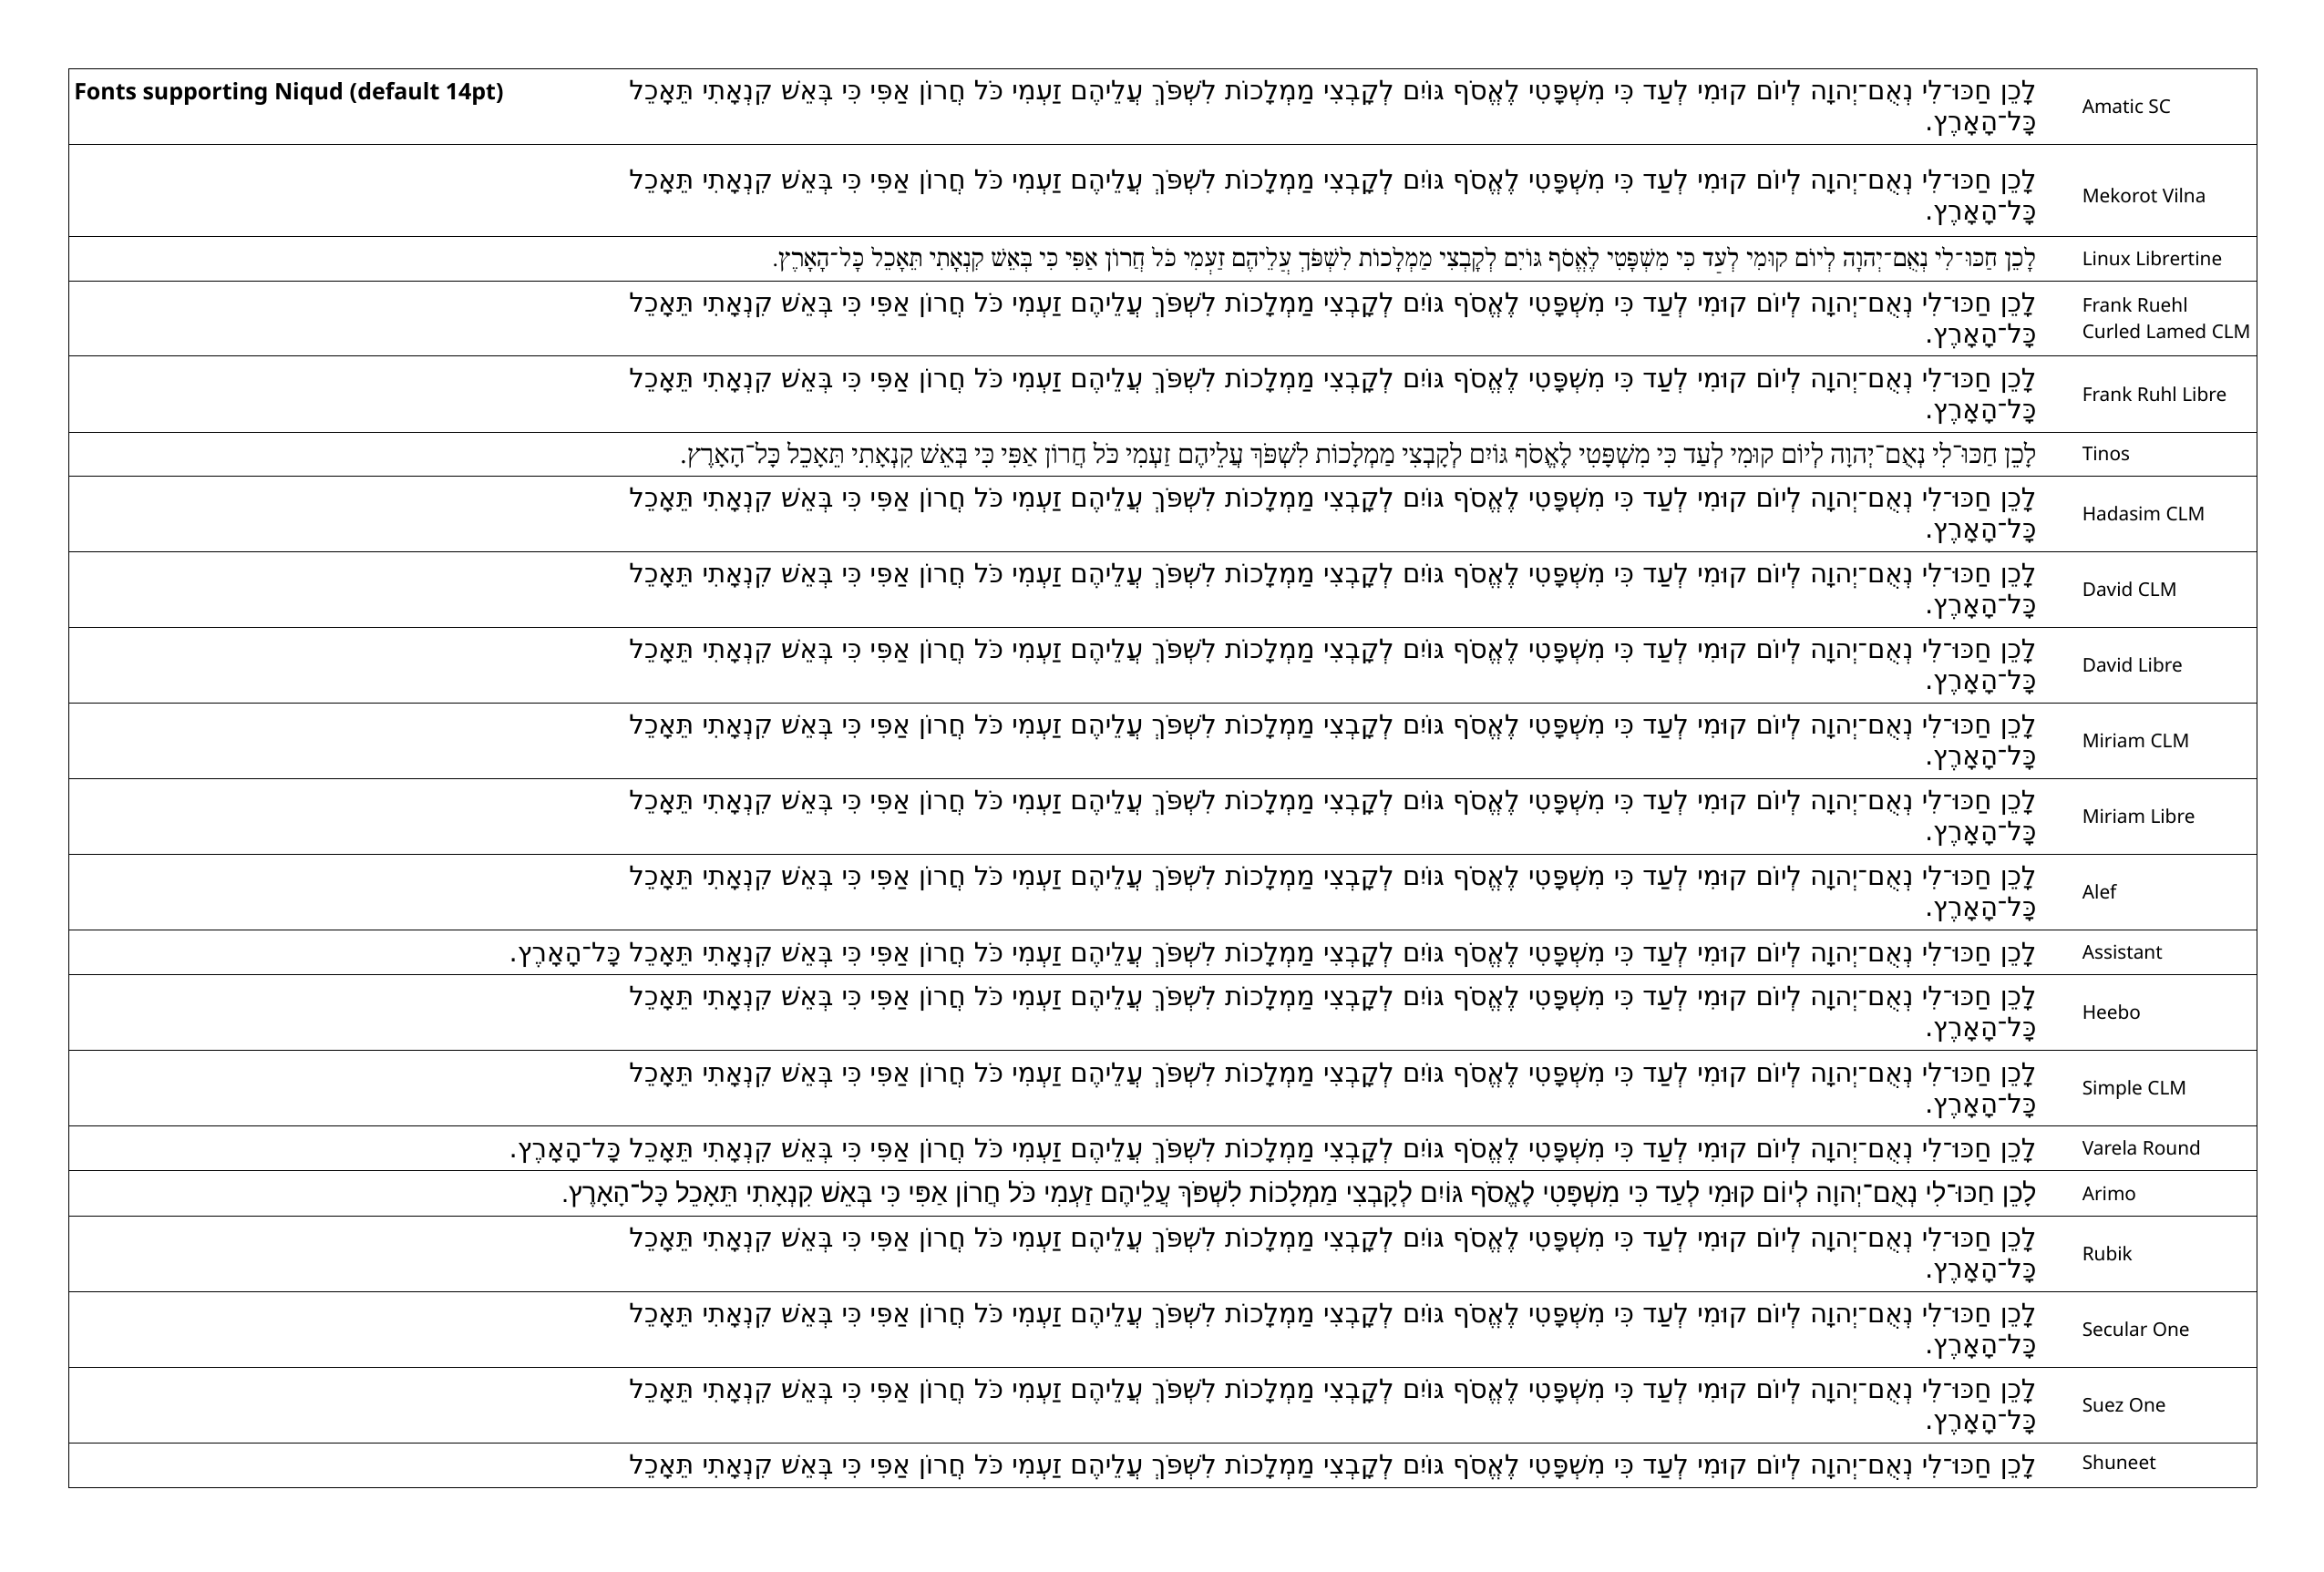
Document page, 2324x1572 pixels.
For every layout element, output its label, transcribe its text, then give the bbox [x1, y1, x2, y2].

table_cell לָכֵן חַכּוּ־לִי נְאֻם־יְהוָה לְיוֹם קוּמִי לְעַד כִּי מִשְׁפָּטִי לֶאֱסֹף גּוֹיִם לְקָבְצִי מַמְלָכוֹת לִשְׁפֹּךְ עֲלֵיהֶם זַעְמִי כֹּל חֲרוֹן אַפִּי כִּי בְּאֵשׁ קִנְאָתִי תֵּאָכֵל כָּל־הָאָרֶץ.‏ [529, 356, 2041, 431]
table_header Amatic SC [2077, 69, 2257, 144]
table_cell [2041, 282, 2076, 355]
table_cell [69, 1292, 529, 1366]
table_cell [69, 145, 529, 236]
table_cell [69, 704, 529, 778]
table_cell לָכֵן חַכּוּ־לִי נְאֻם־יְהוָה לְיוֹם קוּמִי לְעַד כִּי מִשְׁפָּטִי לֶאֱסֹף גּוֹיִם לְקָבְצִי מַמְלָכוֹת לִשְׁפֹּךְ עֲלֵיהֶם זַעְמִי כֹּל חֲרוֹן אַפִּי כִּי בְּאֵשׁ קִנְאָתִי תֵּאָכֵל כָּל־הָאָרֶץ.‏ [529, 477, 2041, 551]
table_cell לָכֵן חַכּוּ־לִי נְאֻם־יְהוָה לְיוֹם קוּמִי לְעַד כִּי מִשְׁפָּטִי לֶאֱסֹף גּוֹיִם לְקָבְצִי מַמְלָכוֹת לִשְׁפֹּךְ עֲלֵיהֶם זַעְמִי כֹּל חֲרוֹן אַפִּי כִּי בְּאֵשׁ קִנְאָתִי תֵּאָכֵל כָּל־הָאָרֶץ.‏ [69, 930, 2041, 974]
table_cell Miriam Libre [2077, 779, 2257, 854]
table_cell [69, 433, 529, 476]
table_cell [2041, 1126, 2076, 1170]
table_cell Shuneet [2077, 1444, 2257, 1487]
table_cell Arimo [2077, 1171, 2257, 1215]
table_cell לָכֵן חַכּוּ־לִי נְאֻם־יְהוָה לְיוֹם קוּמִי לְעַד כִּי מִשְׁפָּטִי לֶאֱסֹף גּוֹיִם לְקָבְצִי מַמְלָכוֹת לִשְׁפֹּךְ עֲלֵיהֶם זַעְמִי כֹּל חֲרוֹן אַפִּי כִּי בְּאֵשׁ קִנְאָתִי תֵּאָכֵל כָּל־הָאָרֶץ.‏ [529, 1171, 2041, 1215]
table_cell Miriam CLM [2077, 704, 2257, 778]
table_cell [2041, 1444, 2076, 1487]
table_cell Tinos [2077, 433, 2257, 476]
table_cell Rubik [2077, 1217, 2257, 1291]
table_cell [2041, 356, 2076, 431]
table_cell [69, 1171, 529, 1215]
table_cell [2041, 855, 2076, 930]
table_cell לָכֵן חַכּוּ־לִי נְאֻם־יְהוָה לְיוֹם קוּמִי לְעַד כִּי מִשְׁפָּטִי לֶאֱסֹף גּוֹיִם לְקָבְצִי מַמְלָכוֹת לִשְׁפֹּךְ עֲלֵיהֶם זַעְמִי כֹּל חֲרוֹן אַפִּי כִּי בְּאֵשׁ קִנְאָתִי תֵּאָכֵל כָּל־הָאָרֶץ.‏ [529, 975, 2041, 1050]
table_cell לָכֵן חַכּוּ־לִי נְאֻם־יְהוָה לְיוֹם קוּמִי לְעַד כִּי מִשְׁפָּטִי לֶאֱסֹף גּוֹיִם לְקָבְצִי מַמְלָכוֹת לִשְׁפֹּךְ עֲלֵיהֶם זַעְמִי כֹּל חֲרוֹן אַפִּי כִּי בְּאֵשׁ קִנְאָתִי תֵּאָכֵל כָּל־הָאָרֶץ.‏ [529, 433, 2041, 476]
table_cell [2041, 704, 2076, 778]
table_cell לָכֵן חַכּוּ־לִי נְאֻם־יְהוָה לְיוֹם קוּמִי לְעַד כִּי מִשְׁפָּטִי לֶאֱסֹף גּוֹיִם לְקָבְצִי מַמְלָכוֹת לִשְׁפֹּךְ עֲלֵיהֶם זַעְמִי כֹּל חֲרוֹן אַפִּי כִּי בְּאֵשׁ קִנְאָתִי תֵּאָכֵל כָּל־הָאָרֶץ.‏ [529, 855, 2041, 930]
table_cell [2041, 628, 2076, 703]
table_cell לָכֵן חַכּוּ־לִי נְאֻם־יְהוָה לְיוֹם קוּמִי לְעַד כִּי מִשְׁפָּטִי לֶאֱסֹף גּוֹיִם לְקָבְצִי מַמְלָכוֹת לִשְׁפֹּךְ עֲלֵיהֶם זַעְמִי כֹּל חֲרוֹן אַפִּי כִּי בְּאֵשׁ קִנְאָתִי תֵּאָכֵל כָּל־הָאָרֶץ.‏ [529, 779, 2041, 854]
table_cell [2041, 1051, 2076, 1125]
table_header Fonts supporting Niqud (default 14pt) [69, 69, 529, 144]
table_cell [69, 855, 529, 930]
table_cell [69, 356, 529, 431]
table_cell [2041, 1217, 2076, 1291]
table_cell [2041, 477, 2076, 551]
table_cell לָכֵן חַכּוּ־לִי נְאֻם־יְהוָה לְיוֹם קוּמִי לְעַד כִּי מִשְׁפָּטִי לֶאֱסֹף גּוֹיִם לְקָבְצִי מַמְלָכוֹת לִשְׁפֹּךְ עֲלֵיהֶם זַעְמִי כֹּל חֲרוֹן אַפִּי כִּי בְּאֵשׁ קִנְאָתִי תֵּאָכֵל כָּל־הָאָרֶץ.‏ [529, 1217, 2041, 1291]
table_cell [69, 237, 529, 280]
table_cell Secular One [2077, 1292, 2257, 1366]
table_cell [2041, 145, 2076, 236]
table_cell [2041, 930, 2076, 974]
table_cell [69, 477, 529, 551]
table_cell [2041, 779, 2076, 854]
table_cell [2041, 975, 2076, 1050]
table_cell Hadasim CLM [2077, 477, 2257, 551]
table_cell Alef [2077, 855, 2257, 930]
table_cell Assistant [2077, 930, 2257, 974]
table_cell לָכֵן חַכּוּ־לִי נְאֻם־יְהוָה לְיוֹם קוּמִי לְעַד כִּי מִשְׁפָּטִי לֶאֱסֹף גּוֹיִם לְקָבְצִי מַמְלָכוֹת לִשְׁפֹּךְ עֲלֵיהֶם זַעְמִי כֹּל חֲרוֹן אַפִּי כִּי בְּאֵשׁ קִנְאָתִי תֵּאָכֵל כָּל־הָאָרֶץ.‏ [529, 145, 2041, 236]
table_cell לָכֵן חַכּוּ־לִי נְאֻם־יְהוָה לְיוֹם קוּמִי לְעַד כִּי מִשְׁפָּטִי לֶאֱסֹף גּוֹיִם לְקָבְצִי מַמְלָכוֹת לִשְׁפֹּךְ עֲלֵיהֶם זַעְמִי כֹּל חֲרוֹן אַפִּי כִּי בְּאֵשׁ קִנְאָתִי תֵּאָכֵל כָּל־הָאָרֶץ.‏ [529, 282, 2041, 355]
table_cell [2041, 1292, 2076, 1366]
table_cell [69, 1368, 529, 1443]
table_cell לָכֵן חַכּוּ־לִי נְאֻם־יְהוָה לְיוֹם קוּמִי לְעַד כִּי מִשְׁפָּטִי לֶאֱסֹף גּוֹיִם לְקָבְצִי מַמְלָכוֹת לִשְׁפֹּךְ עֲלֵיהֶם זַעְמִי כֹּל חֲרוֹן אַפִּי כִּי בְּאֵשׁ קִנְאָתִי תֵּאָכֵל כָּל־הָאָרֶץ.‏ [529, 704, 2041, 778]
table_cell [69, 552, 529, 627]
table_header [2041, 69, 2076, 144]
table_cell [2041, 1171, 2076, 1215]
table_header לָכֵן חַכּוּ־לִי נְאֻם־יְהוָה לְיוֹם קוּמִי לְעַד כִּי מִשְׁפָּטִי לֶאֱסֹף גּוֹיִם לְקָבְצִי מַמְלָכוֹת לִשְׁפֹּךְ עֲלֵיהֶם זַעְמִי כֹּל חֲרוֹן אַפִּי כִּי בְּאֵשׁ קִנְאָתִי תֵּאָכֵל כָּל־הָאָרֶץ.‏ [529, 69, 2041, 144]
table_cell Linux Librertine [2077, 237, 2257, 280]
table_cell [69, 1051, 529, 1125]
table_cell [2041, 237, 2076, 280]
table_cell [69, 282, 529, 355]
table_cell [2041, 552, 2076, 627]
table_cell David Libre [2077, 628, 2257, 703]
table_cell לָכֵן חַכּוּ־לִי נְאֻם־יְהוָה לְיוֹם קוּמִי לְעַד כִּי מִשְׁפָּטִי לֶאֱסֹף גּוֹיִם לְקָבְצִי מַמְלָכוֹת לִשְׁפֹּךְ עֲלֵיהֶם זַעְמִי כֹּל חֲרוֹן אַפִּי כִּי בְּאֵשׁ קִנְאָתִי תֵּאָכֵל [529, 1444, 2041, 1487]
table_cell לָכֵן חַכּוּ־לִי נְאֻם־יְהוָה לְיוֹם קוּמִי לְעַד כִּי מִשְׁפָּטִי לֶאֱסֹף גּוֹיִם לְקָבְצִי מַמְלָכוֹת לִשְׁפֹּךְ עֲלֵיהֶם זַעְמִי כֹּל חֲרוֹן אַפִּי כִּי בְּאֵשׁ קִנְאָתִי תֵּאָכֵל כָּל־הָאָרֶץ.‏ [529, 1292, 2041, 1366]
table_cell [69, 779, 529, 854]
table_cell Suez One [2077, 1368, 2257, 1443]
table_cell [69, 1217, 529, 1291]
table_cell Frank Ruehl Curled Lamed CLM [2077, 282, 2257, 355]
table_cell Simple CLM [2077, 1051, 2257, 1125]
table_cell Mekorot Vilna [2077, 145, 2257, 236]
table_cell [2041, 1368, 2076, 1443]
table_cell [69, 1444, 529, 1487]
table_cell [69, 628, 529, 703]
table_cell [2041, 433, 2076, 476]
table_cell Frank Ruhl Libre [2077, 356, 2257, 431]
table_cell לָכֵן חַכּוּ־לִי נְאֻם־יְהוָה לְיוֹם קוּמִי לְעַד כִּי מִשְׁפָּטִי לֶאֱסֹף גּוֹיִם לְקָבְצִי מַמְלָכוֹת לִשְׁפֹּךְ עֲלֵיהֶם זַעְמִי כֹּל חֲרוֹן אַפִּי כִּי בְּאֵשׁ קִנְאָתִי תֵּאָכֵל כָּל־הָאָרֶץ.‏ [529, 237, 2041, 280]
table_cell לָכֵן חַכּוּ־לִי נְאֻם־יְהוָה לְיוֹם קוּמִי לְעַד כִּי מִשְׁפָּטִי לֶאֱסֹף גּוֹיִם לְקָבְצִי מַמְלָכוֹת לִשְׁפֹּךְ עֲלֵיהֶם זַעְמִי כֹּל חֲרוֹן אַפִּי כִּי בְּאֵשׁ קִנְאָתִי תֵּאָכֵל כָּל־הָאָרֶץ.‏ [529, 552, 2041, 627]
table_cell [69, 975, 529, 1050]
table_cell לָכֵן חַכּוּ־לִי נְאֻם־יְהוָה לְיוֹם קוּמִי לְעַד כִּי מִשְׁפָּטִי לֶאֱסֹף גּוֹיִם לְקָבְצִי מַמְלָכוֹת לִשְׁפֹּךְ עֲלֵיהֶם זַעְמִי כֹּל חֲרוֹן אַפִּי כִּי בְּאֵשׁ קִנְאָתִי תֵּאָכֵל כָּל־הָאָרֶץ.‏ [529, 628, 2041, 703]
table_cell לָכֵן חַכּוּ־לִי נְאֻם־יְהוָה לְיוֹם קוּמִי לְעַד כִּי מִשְׁפָּטִי לֶאֱסֹף גּוֹיִם לְקָבְצִי מַמְלָכוֹת לִשְׁפֹּךְ עֲלֵיהֶם זַעְמִי כֹּל חֲרוֹן אַפִּי כִּי בְּאֵשׁ קִנְאָתִי תֵּאָכֵל כָּל־הָאָרֶץ.‏ [529, 1368, 2041, 1443]
table_cell Varela Round [2077, 1126, 2257, 1170]
table_cell לָכֵן חַכּוּ־לִי נְאֻם־יְהוָה לְיוֹם קוּמִי לְעַד כִּי מִשְׁפָּטִי לֶאֱסֹף גּוֹיִם לְקָבְצִי מַמְלָכוֹת לִשְׁפֹּךְ עֲלֵיהֶם זַעְמִי כֹּל חֲרוֹן אַפִּי כִּי בְּאֵשׁ קִנְאָתִי תֵּאָכֵל כָּל־הָאָרֶץ.‏ [69, 1126, 2041, 1170]
table_cell Heebo [2077, 975, 2257, 1050]
table_cell David CLM [2077, 552, 2257, 627]
table_cell לָכֵן חַכּוּ־לִי נְאֻם־יְהוָה לְיוֹם קוּמִי לְעַד כִּי מִשְׁפָּטִי לֶאֱסֹף גּוֹיִם לְקָבְצִי מַמְלָכוֹת לִשְׁפֹּךְ עֲלֵיהֶם זַעְמִי כֹּל חֲרוֹן אַפִּי כִּי בְּאֵשׁ קִנְאָתִי תֵּאָכֵל כָּל־הָאָרֶץ.‏ [529, 1051, 2041, 1125]
